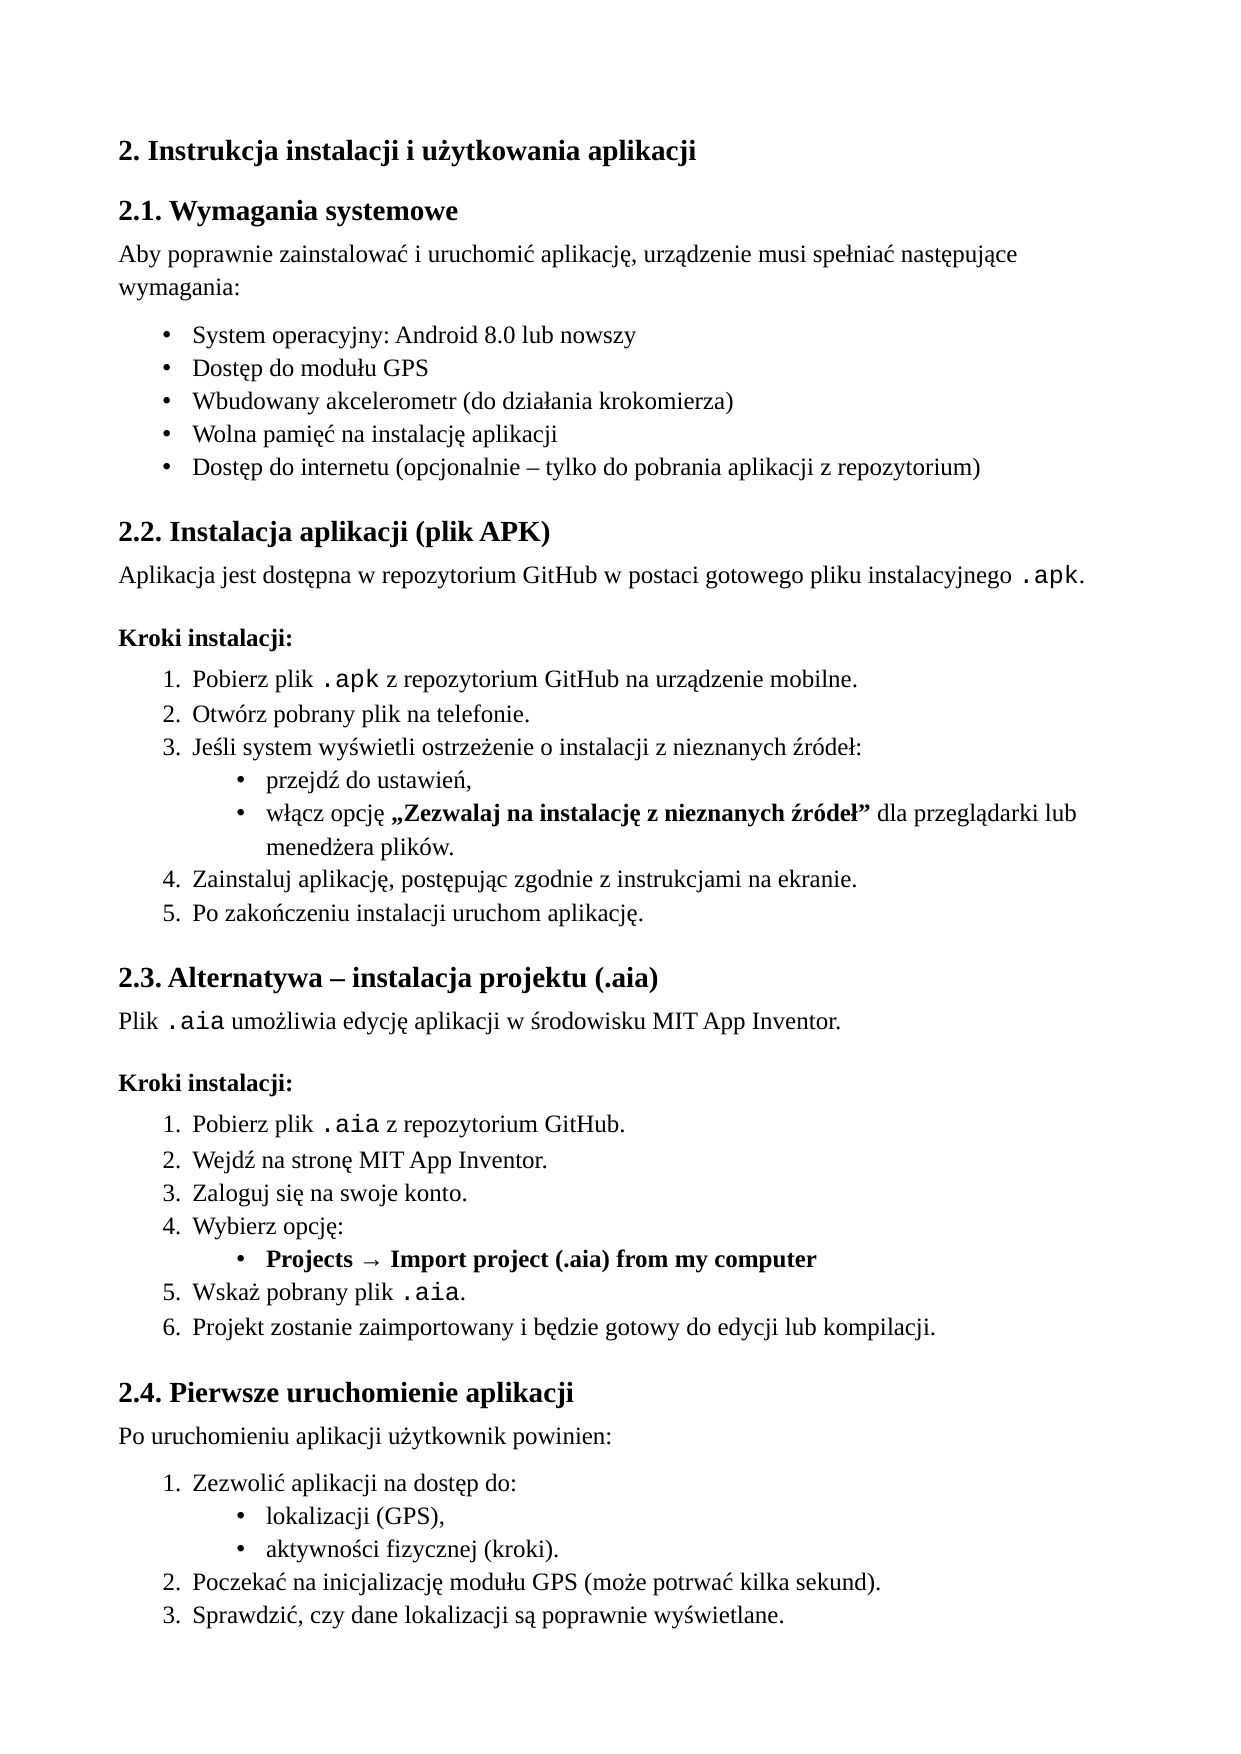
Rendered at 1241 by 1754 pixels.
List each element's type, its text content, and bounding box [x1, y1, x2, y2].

text Aplikacja jest dostępna w repozytorium GitHub w postaci gotowego pliku instalacyjnego .apk. [118, 560, 1122, 591]
list Pobierz plik .apk z repozytorium GitHub na urządzenie mobilne. [162, 664, 1122, 695]
text Plik .aia umożliwia edycję aplikacji w środowisku MIT App Inventor. [118, 1006, 1122, 1037]
subtitle 2.1. Wymagania systemowe [118, 193, 1122, 227]
list Sprawdzić, czy dane lokalizacji są poprawnie wyświetlane. [162, 1600, 1122, 1629]
list Zaloguj się na swoje konto. [162, 1178, 1122, 1207]
list Poczekać na inicjalizację modułu GPS (może potrwać kilka sekund). [162, 1567, 1122, 1596]
list Dostęp do modułu GPS [162, 353, 1122, 382]
list Otwórz pobrany plik na telefonie. [162, 699, 1122, 728]
list Projects → Import project (.aia) from my computer [236, 1244, 1122, 1273]
list Zezwolić aplikacji na dostęp do: [162, 1468, 1122, 1497]
list Wybierz opcję: [162, 1211, 1122, 1240]
list Wolna pamięć na instalację aplikacji [162, 419, 1122, 448]
list lokalizacji (GPS), [236, 1501, 1122, 1530]
subtitle 2. Instrukcja instalacji i użytkowania aplikacji [118, 133, 1122, 166]
list Wbudowany akcelerometr (do działania krokomierza) [162, 386, 1122, 415]
subtitle 2.4. Pierwsze uruchomienie aplikacji [118, 1375, 1122, 1408]
list włącz opcję „Zezwalaj na instalację z nieznanych źródeł” dla przeglądarki lub menedżera plików. [236, 798, 1122, 860]
subtitle Kroki instalacji: [118, 1068, 1122, 1097]
list Po zakończeniu instalacji uruchom aplikację. [162, 898, 1122, 926]
list System operacyjny: Android 8.0 lub nowszy [162, 320, 1122, 349]
list Wejdź na stronę MIT App Inventor. [162, 1145, 1122, 1174]
list aktywności fizycznej (kroki). [236, 1534, 1122, 1563]
subtitle Kroki instalacji: [118, 623, 1122, 652]
text Po uruchomieniu aplikacji użytkownik powinien: [118, 1421, 1122, 1449]
subtitle 2.2. Instalacja aplikacji (plik APK) [118, 514, 1122, 548]
list przejdź do ustawień, [236, 766, 1122, 794]
list Zainstaluj aplikację, postępując zgodnie z instrukcjami na ekranie. [162, 864, 1122, 893]
list Pobierz plik .aia z repozytorium GitHub. [162, 1109, 1122, 1140]
subtitle 2.3. Alternatywa – instalacja projektu (.aia) [118, 960, 1122, 993]
list Dostęp do internetu (opcjonalnie – tylko do pobrania aplikacji z repozytorium) [162, 452, 1122, 481]
list Projekt zostanie zaimportowany i będzie gotowy do edycji lub kompilacji. [162, 1312, 1122, 1341]
text Aby poprawnie zainstalować i uruchomić aplikację, urządzenie musi spełniać następujące wymagania: [118, 239, 1122, 301]
list Wskaż pobrany plik .aia. [162, 1277, 1122, 1308]
list Jeśli system wyświetli ostrzeżenie o instalacji z nieznanych źródeł: [162, 732, 1122, 761]
